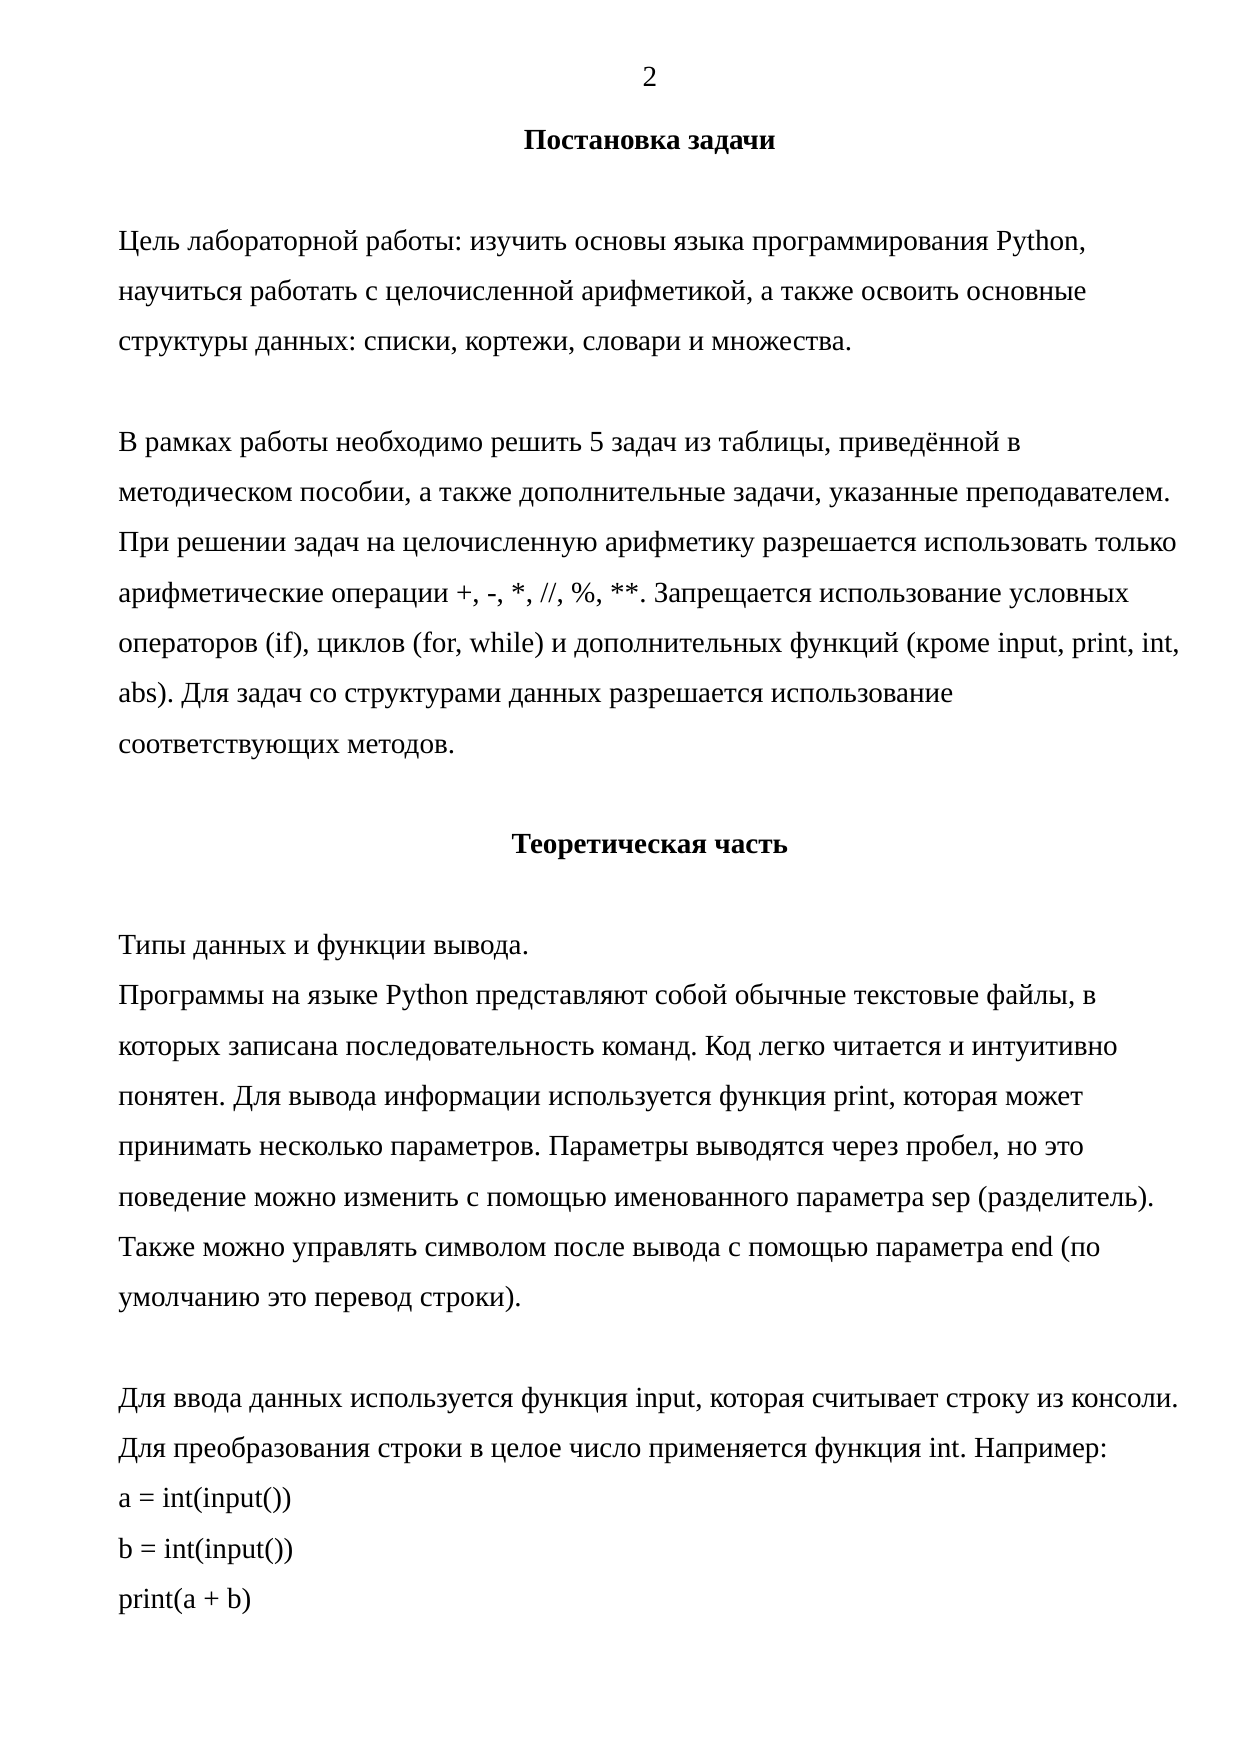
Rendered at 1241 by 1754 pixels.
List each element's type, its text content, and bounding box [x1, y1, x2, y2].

text print(a + b) [118, 1581, 1181, 1615]
text Программы на языке Python представляют собой обычные текстовые файлы, в которых записана последовательность команд. Код легко читается и интуитивно понятен. Для вывода информации используется функция print, которая может принимать несколько параметров. Параметры выводятся через пробел, но это поведение можно изменить с помощью именованного параметра sep (разделитель). Также можно управлять символом после вывода с помощью параметра end (по умолчанию это перевод строки). [118, 977, 1181, 1313]
text Цель лабораторной работы: изучить основы языка программирования Python, научиться работать с целочисленной арифметикой, а также освоить основные структуры данных: списки, кортежи, словари и множества. [118, 223, 1181, 357]
text Типы данных и функции вывода. [118, 927, 1181, 961]
text Для ввода данных используется функция input, которая считывает строку из консоли. Для преобразования строки в целое число применяется функция int. Например: [118, 1380, 1181, 1464]
text b = int(input()) [118, 1531, 1181, 1564]
text Постановка задачи [118, 122, 1181, 156]
text В рамках работы необходимо решить 5 задач из таблицы, приведённой в методическом пособии, а также дополнительные задачи, указанные преподавателем. При решении задач на целочисленную арифметику разрешается использовать только арифметические операции +, -, *, //, %, **. Запрещается использование условных операторов (if), циклов (for, while) и дополнительных функций (кроме input, print, int, abs). Для задач со структурами данных разрешается использование соответствующих методов. [118, 424, 1181, 759]
text Теоретическая часть [118, 826, 1181, 860]
text a = int(input()) [118, 1481, 1181, 1514]
